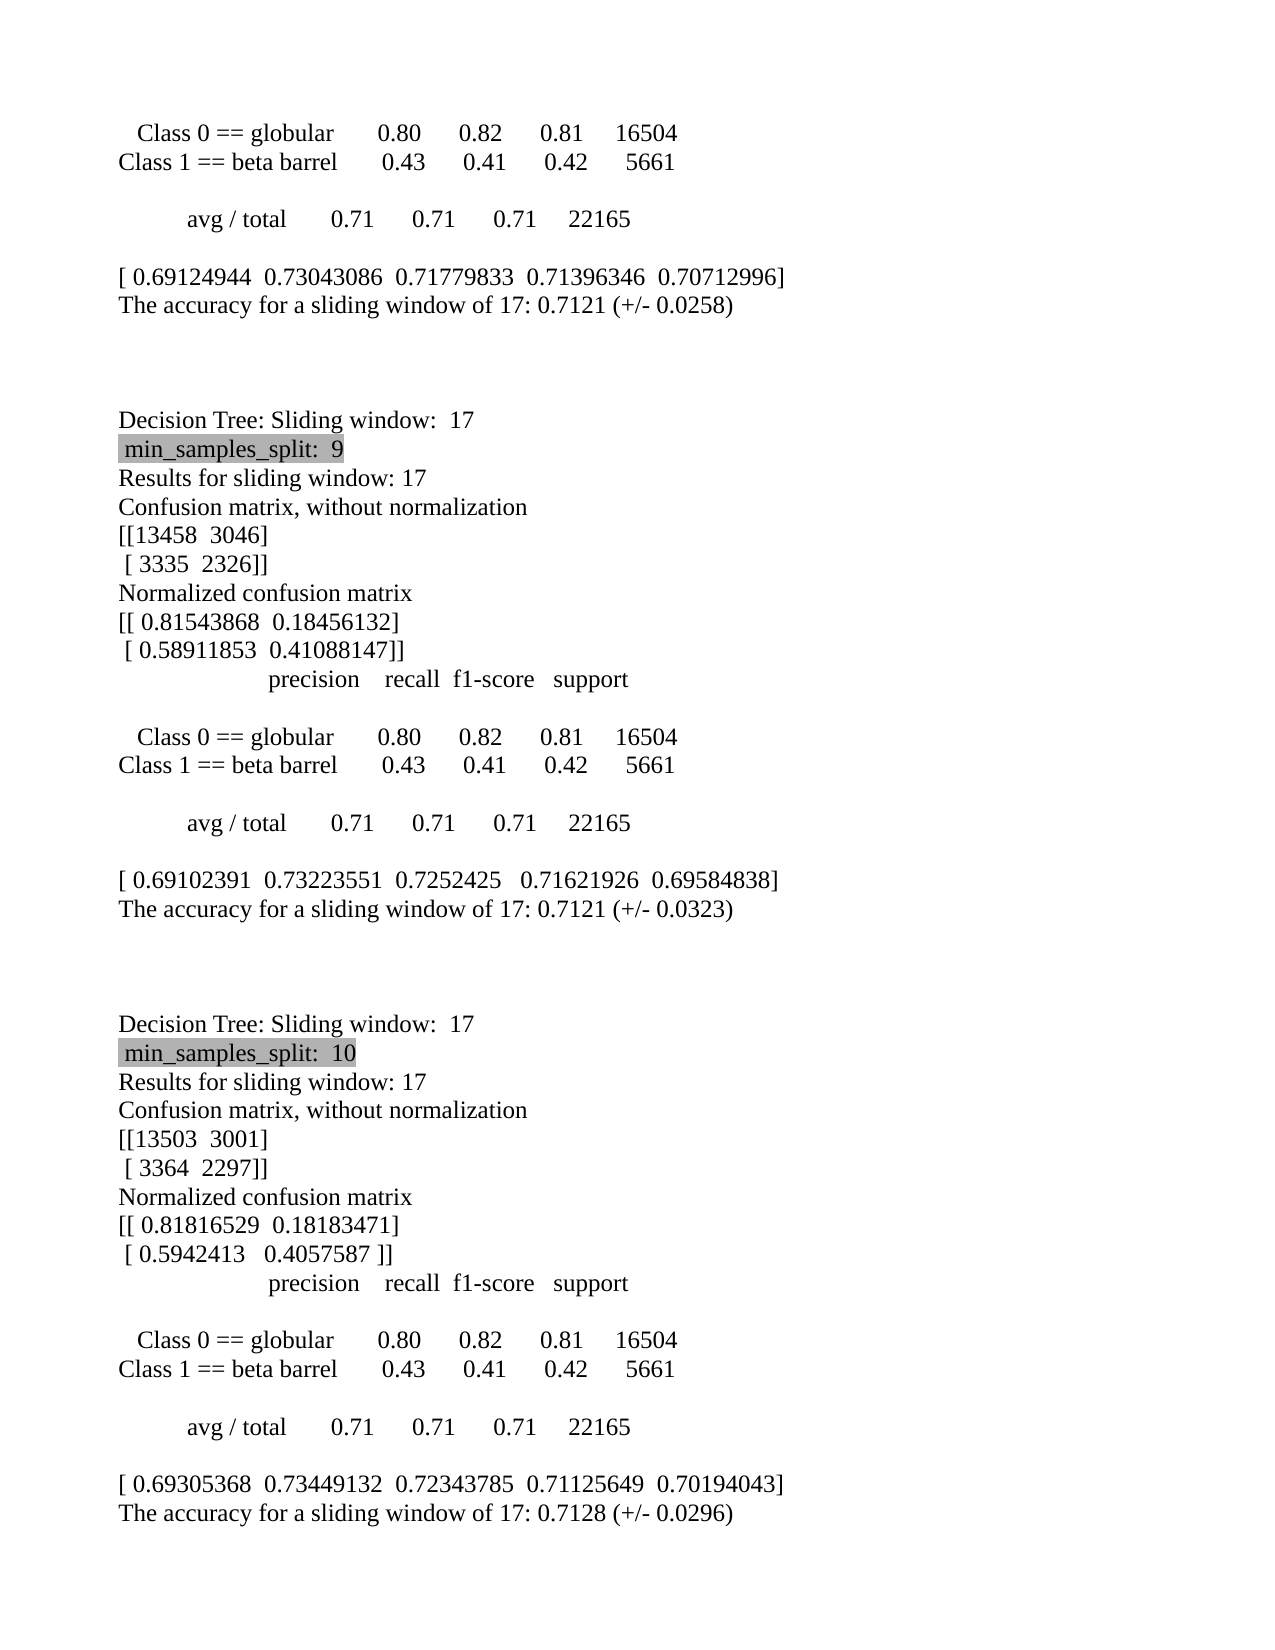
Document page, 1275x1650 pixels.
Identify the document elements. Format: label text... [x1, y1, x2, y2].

text Decision Tree: Sliding window: 17 [118, 406, 1157, 434]
text min_samples_split: 9 [118, 434, 1157, 463]
text Normalized confusion matrix [118, 578, 1157, 607]
text min_samples_split: 10 [118, 1038, 1157, 1067]
text Confusion matrix, without normalization [118, 1096, 1157, 1124]
text [[ 0.81543868 0.18456132] [118, 607, 1157, 636]
text [[13503 3001] [118, 1124, 1157, 1153]
text [ 3364 2297]] [118, 1153, 1157, 1182]
text [ 0.5942413 0.4057587 ]] [118, 1239, 1157, 1268]
text [ 0.69124944 0.73043086 0.71779833 0.71396346 0.70712996] [118, 262, 1157, 291]
text Normalized confusion matrix [118, 1182, 1157, 1211]
text Class 1 == beta barrel 0.43 0.41 0.42 5661 [118, 147, 1157, 176]
text avg / total 0.71 0.71 0.71 22165 [118, 808, 1157, 837]
text avg / total 0.71 0.71 0.71 22165 [118, 204, 1157, 233]
text Class 1 == beta barrel 0.43 0.41 0.42 5661 [118, 1354, 1157, 1383]
text [ 0.69305368 0.73449132 0.72343785 0.71125649 0.70194043] [118, 1469, 1157, 1498]
text Class 1 == beta barrel 0.43 0.41 0.42 5661 [118, 751, 1157, 779]
text Results for sliding window: 17 [118, 463, 1157, 492]
text precision recall f1-score support [118, 664, 1157, 693]
text [[ 0.81816529 0.18183471] [118, 1211, 1157, 1239]
text The accuracy for a sliding window of 17: 0.7128 (+/- 0.0296) [118, 1498, 1157, 1527]
text Class 0 == globular 0.80 0.82 0.81 16504 [118, 1326, 1157, 1354]
text Decision Tree: Sliding window: 17 [118, 1009, 1157, 1038]
text [ 3335 2326]] [118, 549, 1157, 578]
text The accuracy for a sliding window of 17: 0.7121 (+/- 0.0258) [118, 291, 1157, 319]
text Class 0 == globular 0.80 0.82 0.81 16504 [118, 722, 1157, 751]
text Confusion matrix, without normalization [118, 492, 1157, 521]
text [ 0.69102391 0.73223551 0.7252425 0.71621926 0.69584838] [118, 866, 1157, 894]
text [ 0.58911853 0.41088147]] [118, 636, 1157, 664]
text The accuracy for a sliding window of 17: 0.7121 (+/- 0.0323) [118, 894, 1157, 923]
text Results for sliding window: 17 [118, 1067, 1157, 1096]
text precision recall f1-score support [118, 1268, 1157, 1297]
text Class 0 == globular 0.80 0.82 0.81 16504 [118, 118, 1157, 147]
text avg / total 0.71 0.71 0.71 22165 [118, 1412, 1157, 1441]
text [[13458 3046] [118, 521, 1157, 549]
